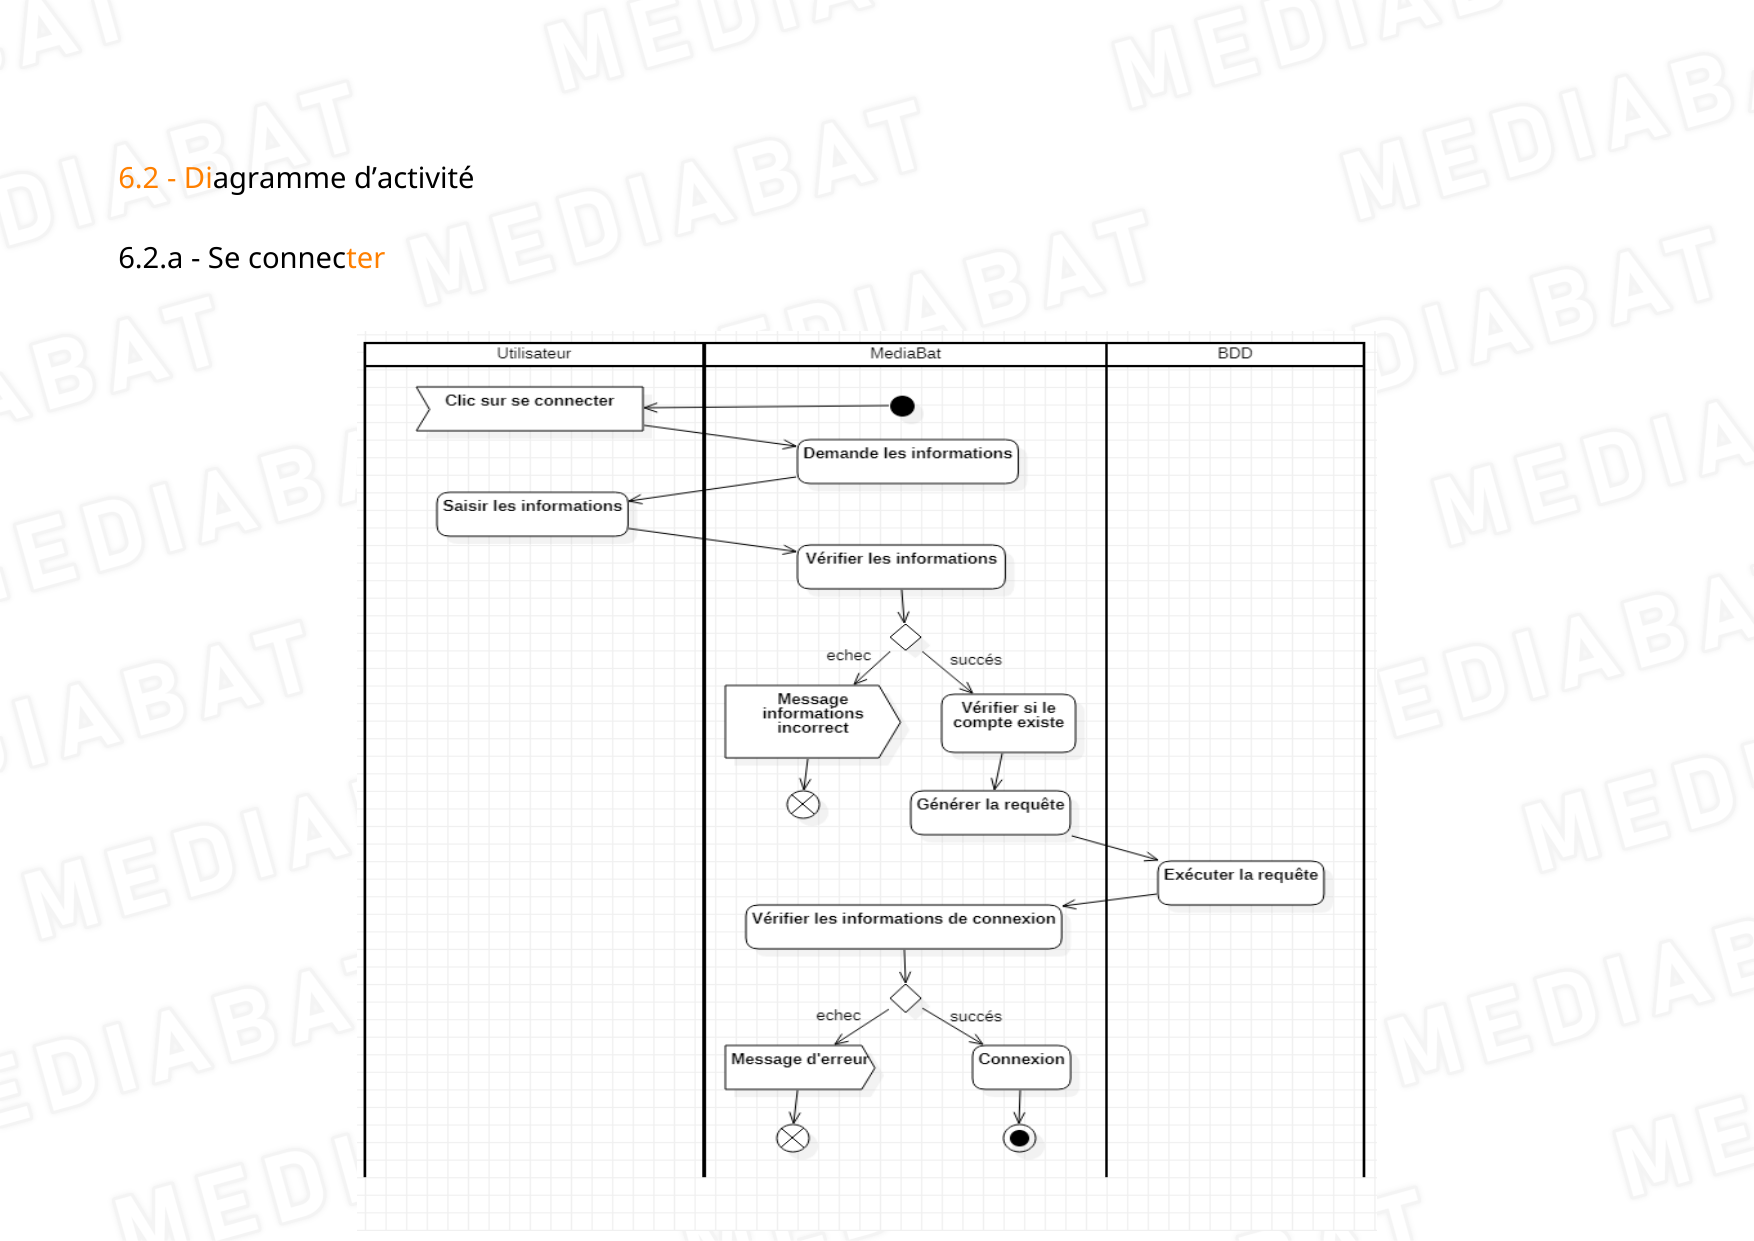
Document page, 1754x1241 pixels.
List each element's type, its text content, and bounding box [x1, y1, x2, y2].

text 6.2 - Diagramme d’activité [118, 158, 1636, 197]
text 6.2.a - Se connecter [118, 237, 1636, 277]
picture [0, 0, 1754, 1241]
